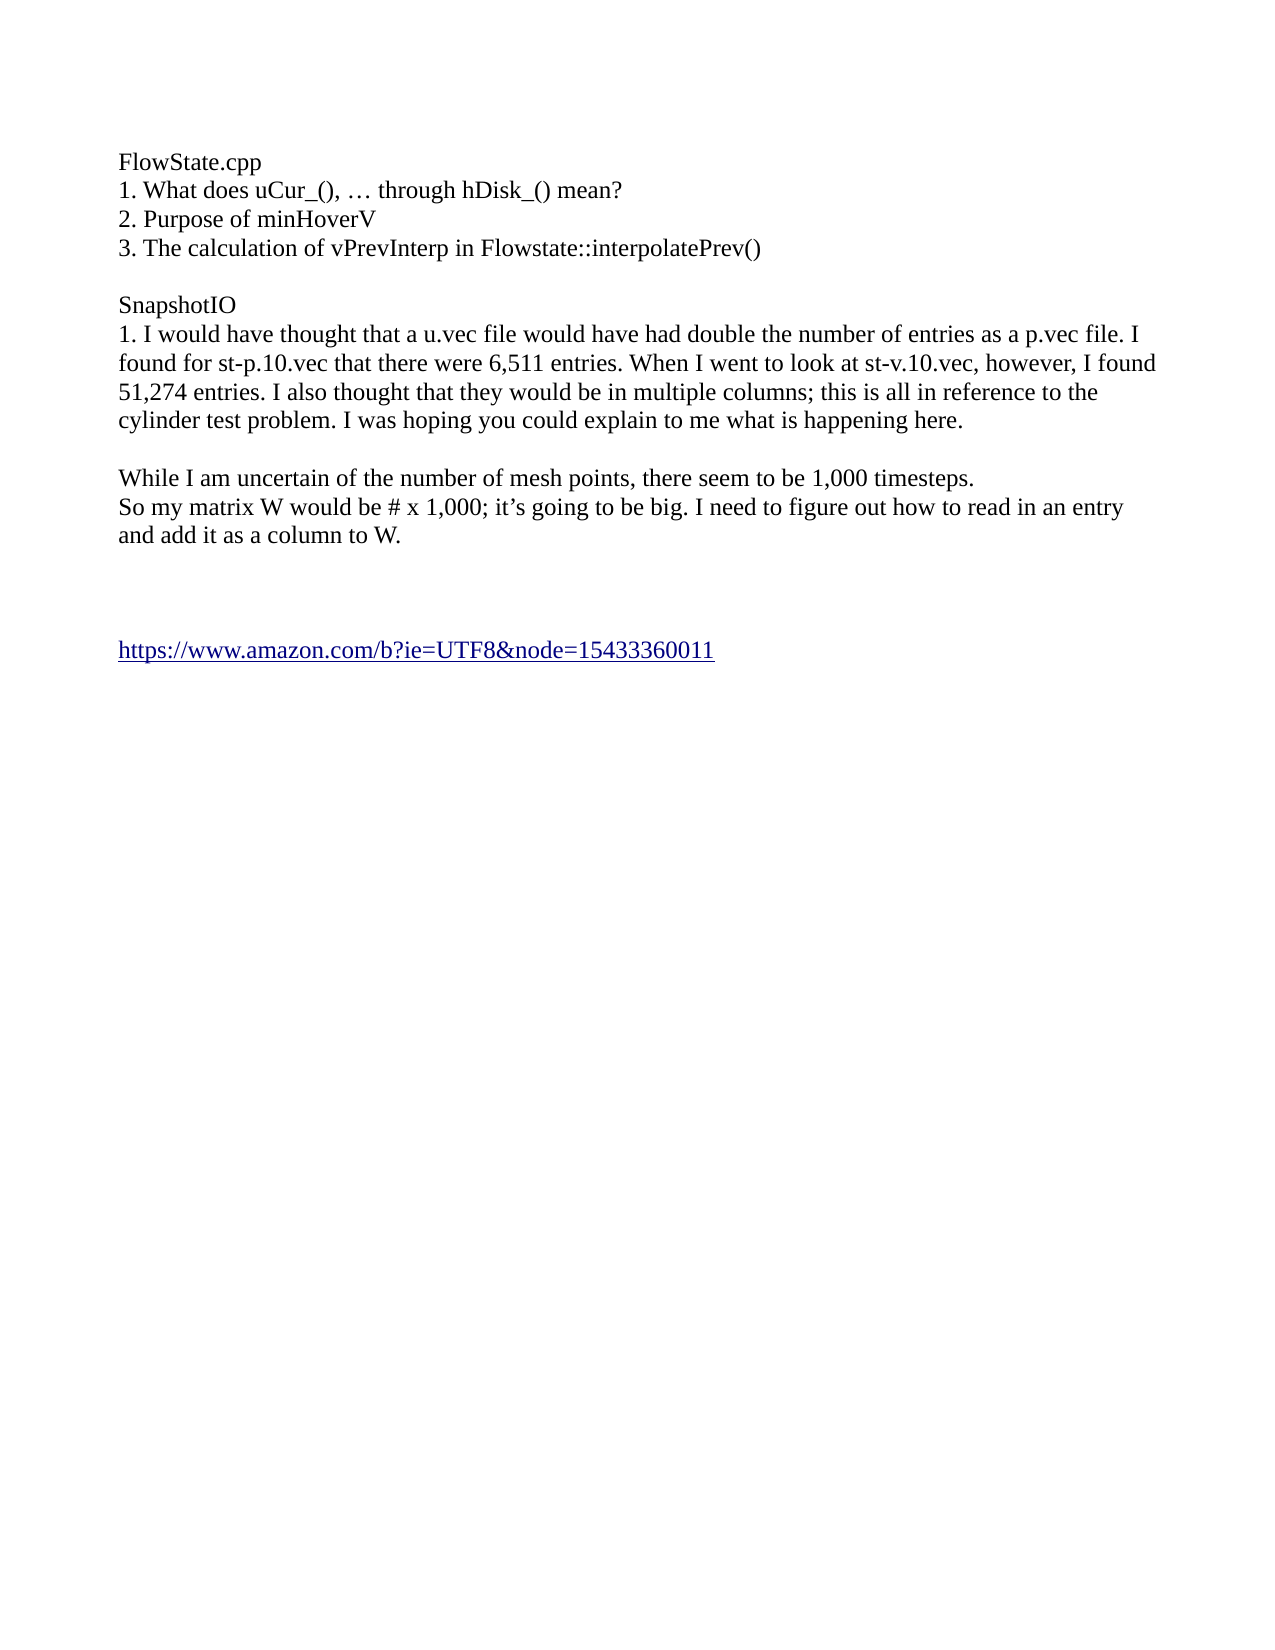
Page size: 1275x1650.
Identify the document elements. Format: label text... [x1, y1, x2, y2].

text So my matrix W would be # x 1,000; it’s going to be big. I need to figure out how to read in an entry and add it as a column to W. [118, 492, 1157, 549]
text SnapshotIO [118, 291, 1157, 319]
text 1. What does uCur_(), … through hDisk_() mean? [118, 176, 1157, 204]
text https://www.amazon.com/b?ie=UTF8&node=15433360011 [118, 636, 1157, 664]
text While I am uncertain of the number of mesh points, there seem to be 1,000 timesteps. [118, 463, 1157, 492]
text 2. Purpose of minHoverV [118, 204, 1157, 233]
text 1. I would have thought that a u.vec file would have had double the number of entries as a p.vec file. I found for st-p.10.vec that there were 6,511 entries. When I went to look at st-v.10.vec, however, I found 51,274 entries. I also thought that they would be in multiple columns; this is all in reference to the cylinder test problem. I was hoping you could explain to me what is happening here. [118, 319, 1157, 434]
text 3. The calculation of vPrevInterp in Flowstate::interpolatePrev() [118, 233, 1157, 262]
text FlowState.cpp [118, 147, 1157, 176]
